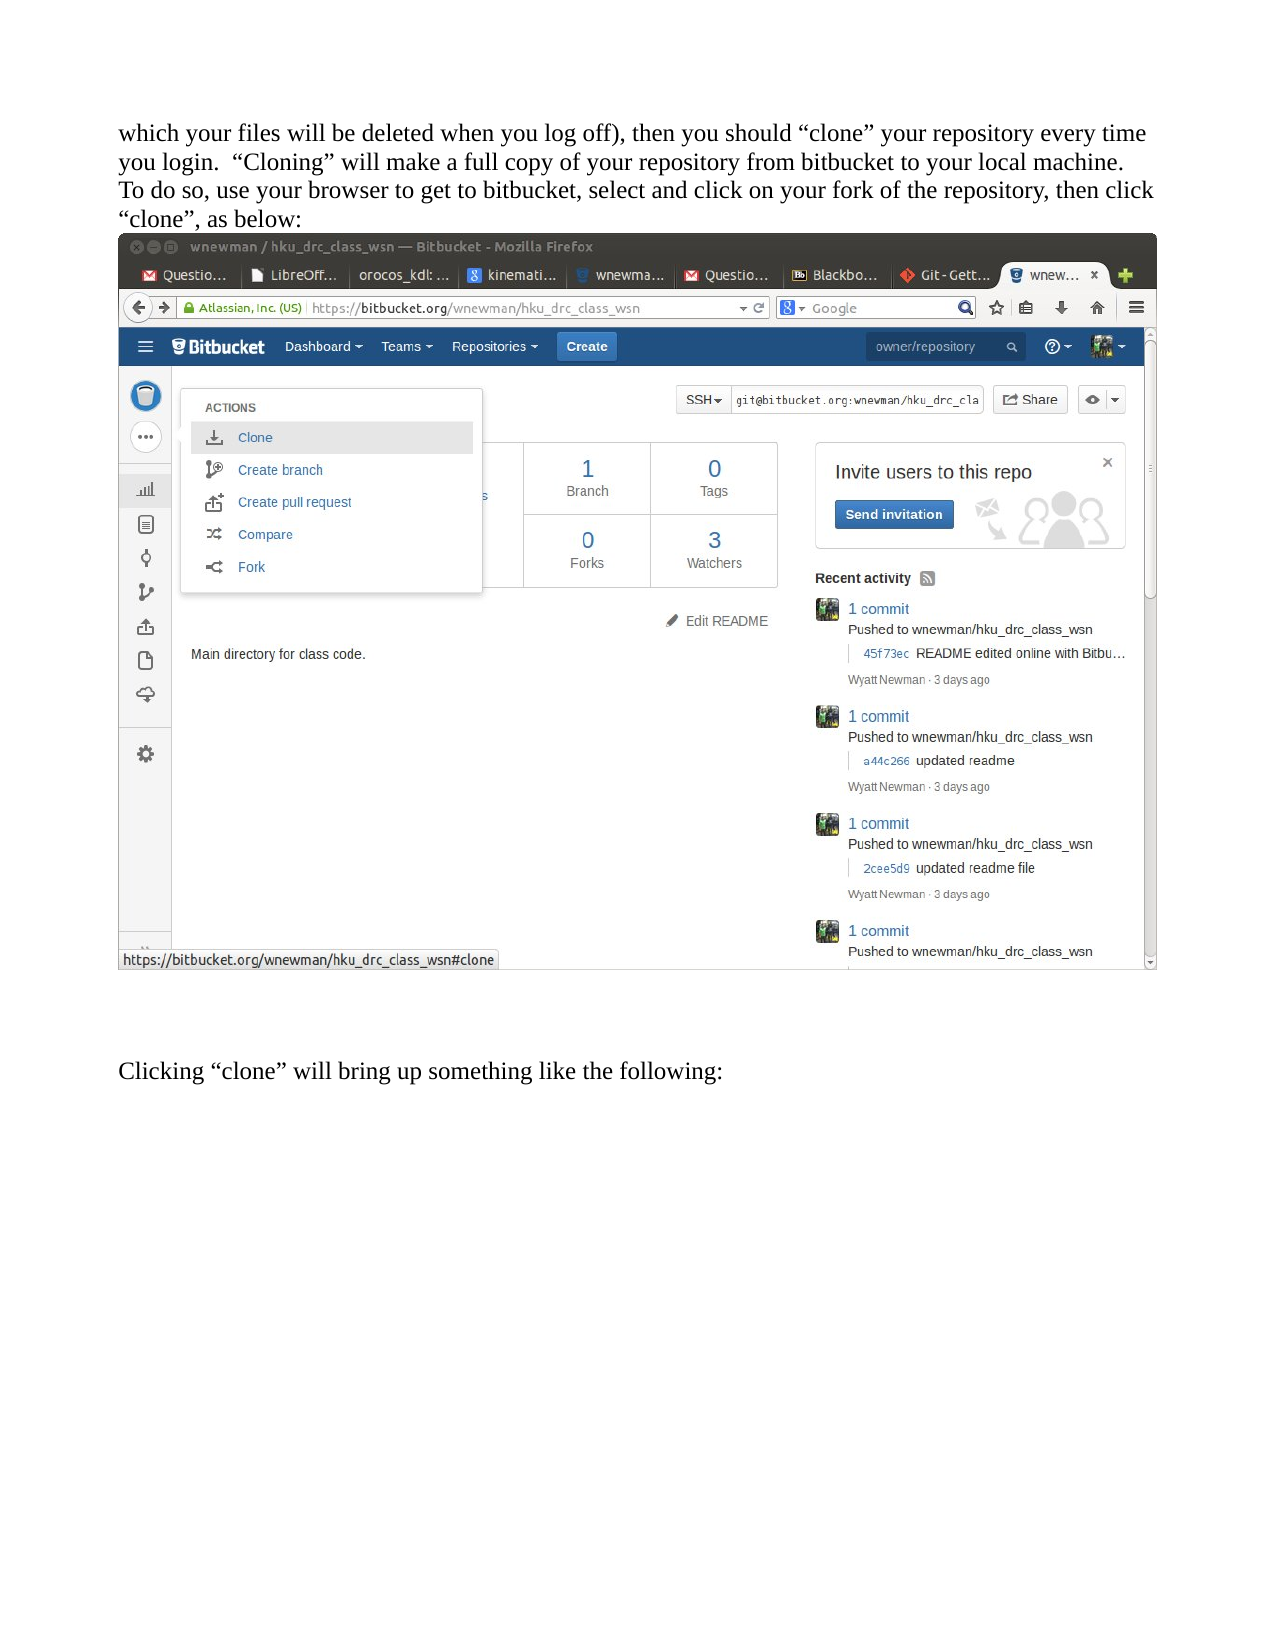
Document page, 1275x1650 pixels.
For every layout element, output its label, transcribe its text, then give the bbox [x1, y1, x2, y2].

text Clicking “clone” will bring up something like the following: [118, 1056, 1157, 1085]
picture [118, 233, 1157, 970]
text which your files will be deleted when you log off), then you should “clone” your repository every time you login. “Cloning” will make a full copy of your repository from bitbucket to your local machine. To do so, use your browser to get to bitbucket, select and click on your fork of the repository, then click “clone”, as below: [118, 118, 1157, 233]
